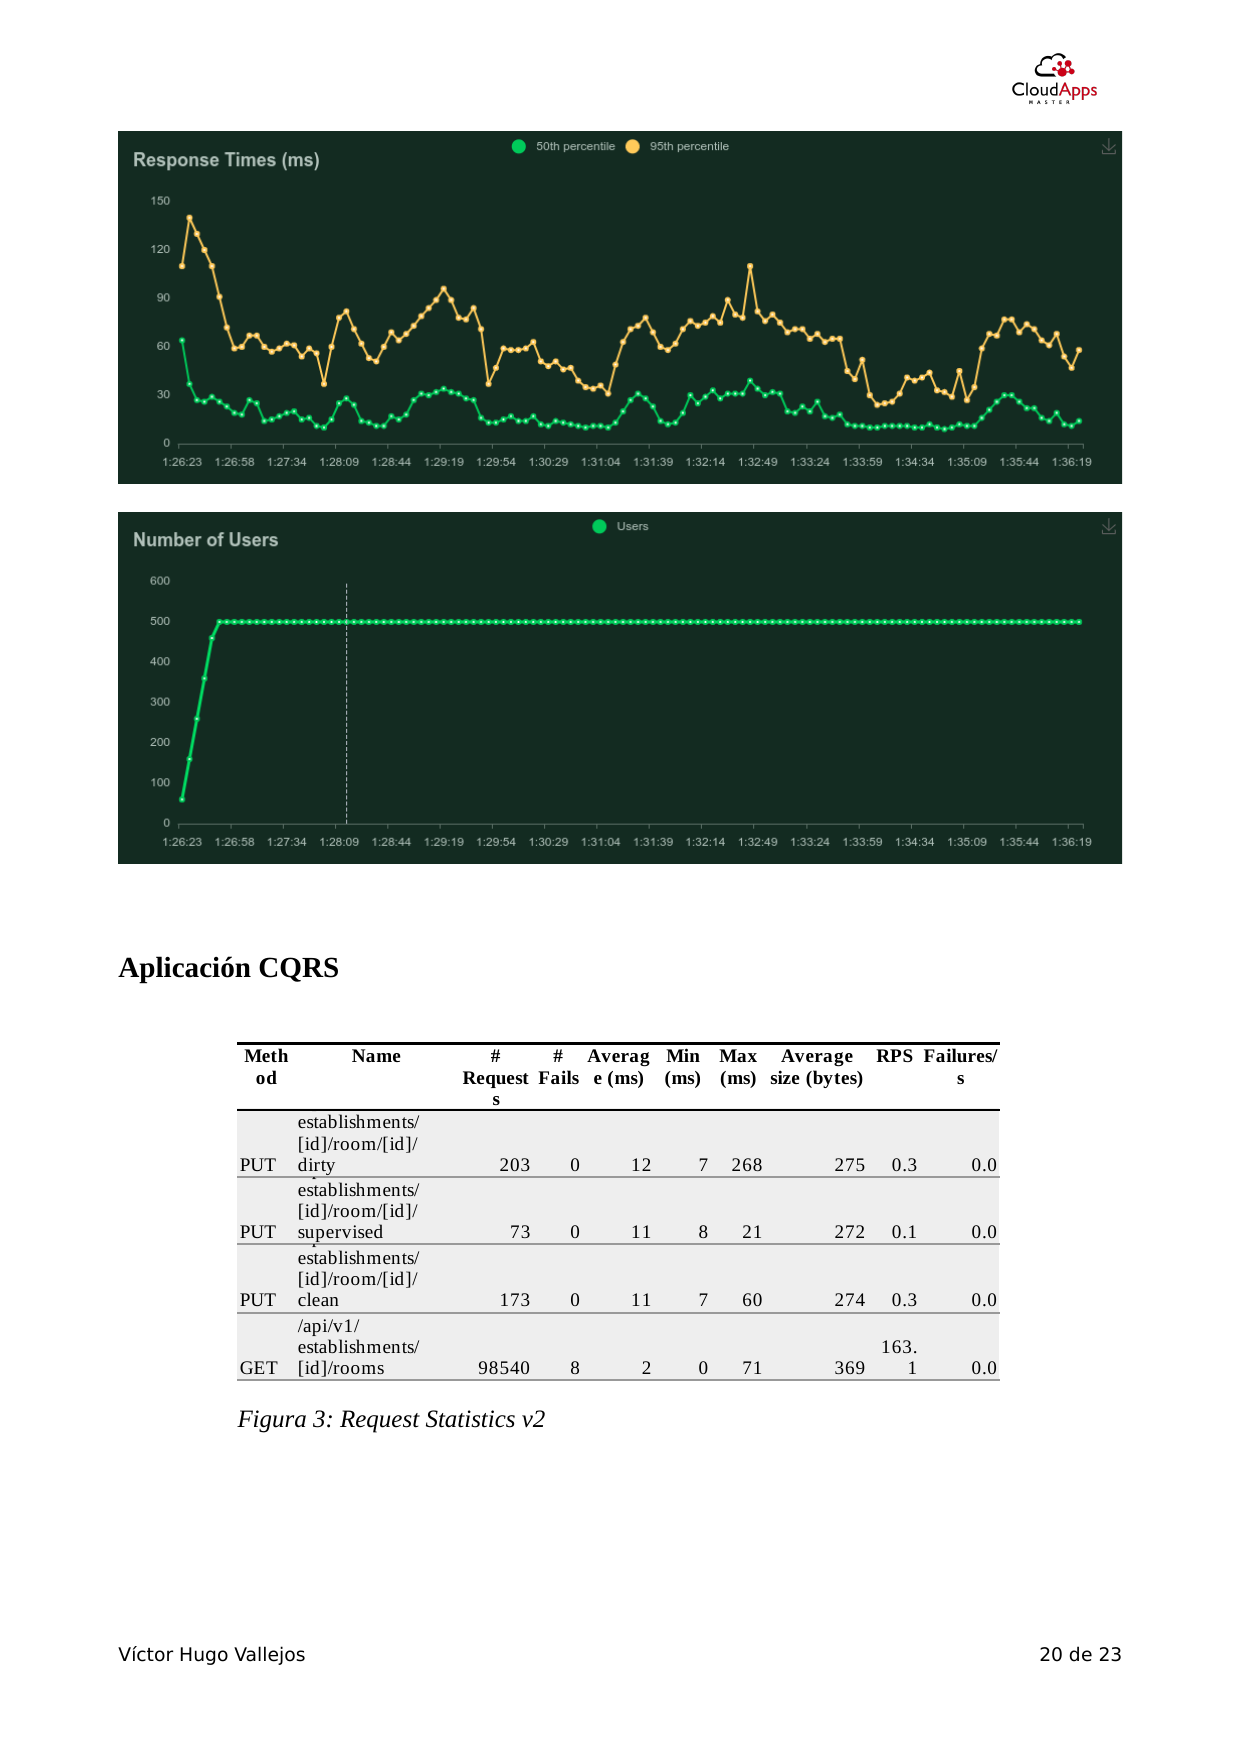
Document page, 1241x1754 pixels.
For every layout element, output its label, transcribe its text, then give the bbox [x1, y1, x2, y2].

picture [118, 512, 1123, 864]
picture [118, 131, 1123, 484]
text Figura 3: Request Statistics v2 [237, 1043, 1003, 1433]
picture [992, 49, 1117, 107]
subtitle Aplicación CQRS [118, 950, 1122, 984]
